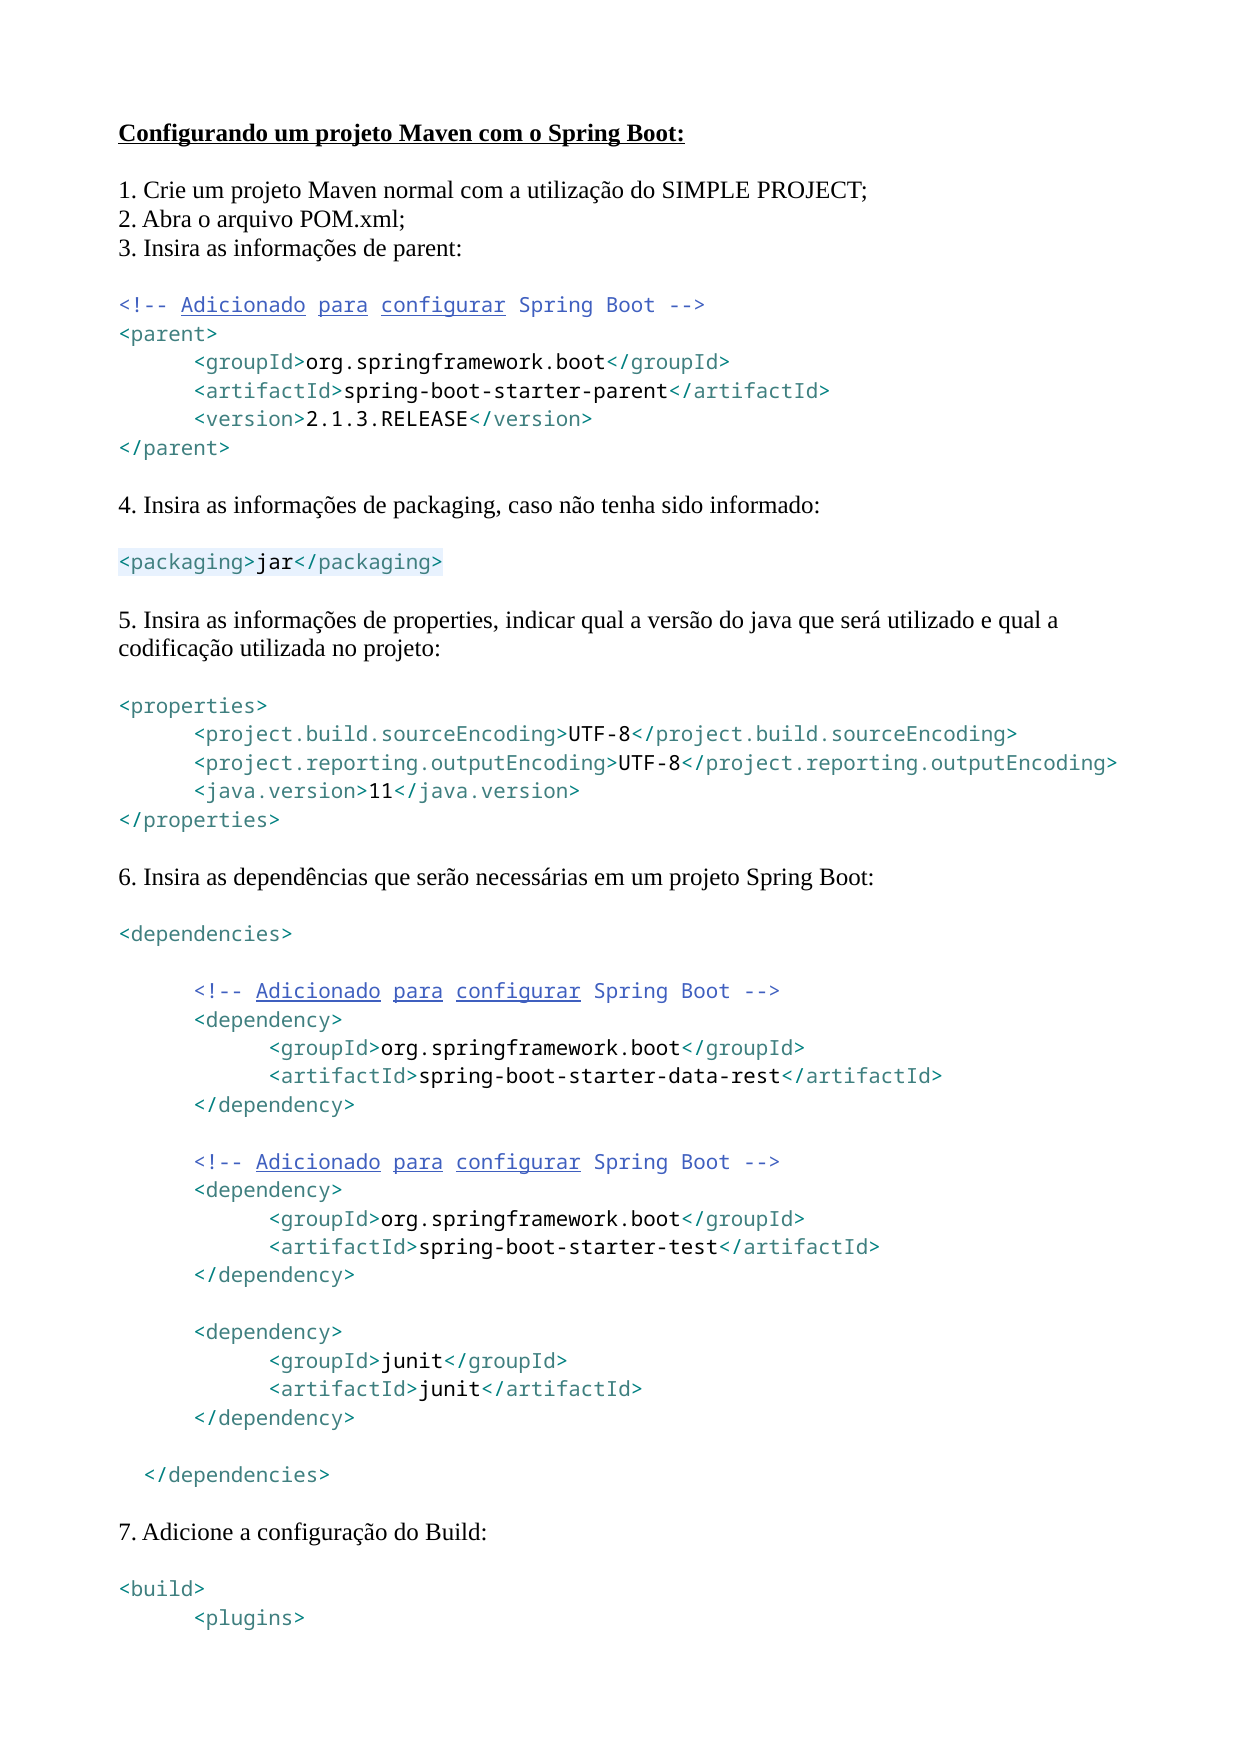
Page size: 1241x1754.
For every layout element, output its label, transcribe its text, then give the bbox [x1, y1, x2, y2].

text <dependency> [118, 1317, 1122, 1346]
text <!-- Adicionado para configurar Spring Boot --> [118, 291, 1122, 319]
text <java.version>11</java.version> [118, 776, 1122, 805]
text </dependency> [118, 1090, 1122, 1118]
text <packaging>jar</packaging> [118, 547, 1122, 576]
text </dependencies> [118, 1460, 1122, 1488]
text <artifactId>spring-boot-starter-parent</artifactId> [118, 376, 1122, 404]
text <project.build.sourceEncoding>UTF-8</project.build.sourceEncoding> [118, 719, 1122, 748]
text <!-- Adicionado para configurar Spring Boot --> [118, 976, 1122, 1005]
text Configurando um projeto Maven com o Spring Boot: [118, 118, 1122, 147]
text 7. Adicione a configuração do Build: [118, 1517, 1122, 1546]
text <plugins> [118, 1603, 1122, 1631]
text <groupId>org.springframework.boot</groupId> [118, 1204, 1122, 1232]
text <dependencies> [118, 919, 1122, 948]
text <groupId>org.springframework.boot</groupId> [118, 1033, 1122, 1062]
text <dependency> [118, 1005, 1122, 1033]
text <version>2.1.3.RELEASE</version> [118, 404, 1122, 433]
text 5. Insira as informações de properties, indicar qual a versão do java que será utilizado e qual a codificação utilizada no projeto: [118, 605, 1122, 662]
text 1. Crie um projeto Maven normal com a utilização do SIMPLE PROJECT; [118, 176, 1122, 204]
text <artifactId>junit</artifactId> [118, 1374, 1122, 1403]
text <build> [118, 1574, 1122, 1603]
text <parent> [118, 319, 1122, 347]
text </properties> [118, 805, 1122, 833]
text <!-- Adicionado para configurar Spring Boot --> [118, 1147, 1122, 1175]
text </dependency> [118, 1261, 1122, 1289]
text </parent> [118, 433, 1122, 461]
text <groupId>junit</groupId> [118, 1346, 1122, 1374]
text 2. Abra o arquivo POM.xml; [118, 204, 1122, 233]
text <properties> [118, 691, 1122, 719]
text 4. Insira as informações de packaging, caso não tenha sido informado: [118, 490, 1122, 519]
text <dependency> [118, 1175, 1122, 1204]
text <project.reporting.outputEncoding>UTF-8</project.reporting.outputEncoding> [118, 748, 1122, 776]
text 3. Insira as informações de parent: [118, 233, 1122, 262]
text <artifactId>spring-boot-starter-test</artifactId> [118, 1232, 1122, 1261]
text 6. Insira as dependências que serão necessárias em um projeto Spring Boot: [118, 862, 1122, 891]
text <groupId>org.springframework.boot</groupId> [118, 347, 1122, 376]
text </dependency> [118, 1403, 1122, 1431]
text <artifactId>spring-boot-starter-data-rest</artifactId> [118, 1062, 1122, 1090]
